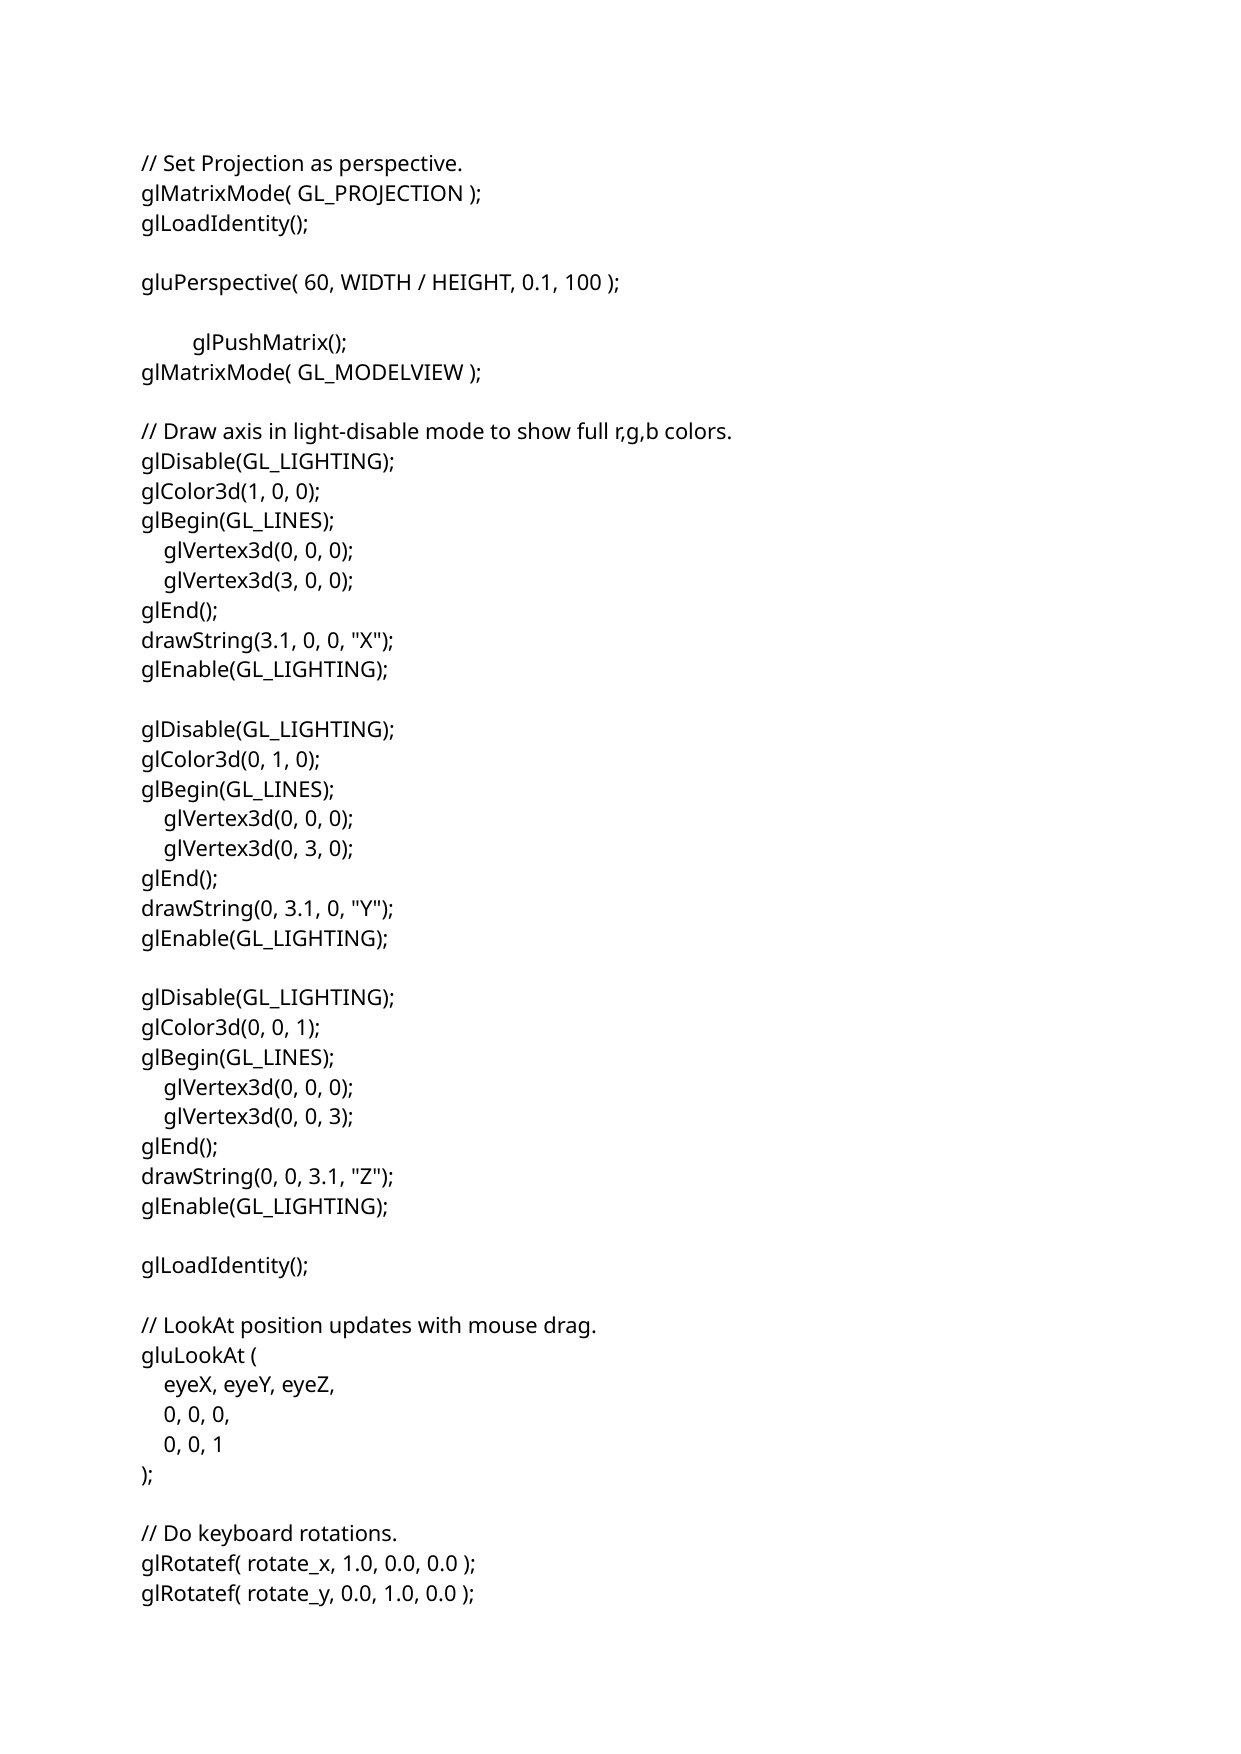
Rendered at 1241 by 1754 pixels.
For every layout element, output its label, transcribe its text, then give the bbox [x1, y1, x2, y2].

text // Do keyboard rotations. [118, 1518, 1122, 1548]
text glPushMatrix(); [118, 327, 1122, 356]
text glEnd(); [118, 1131, 1122, 1161]
text glEnd(); [118, 595, 1122, 624]
text // Draw axis in light-disable mode to show full r,g,b colors. [118, 416, 1122, 446]
text glBegin(GL_LINES); [118, 1042, 1122, 1071]
text glEnable(GL_LIGHTING); [118, 654, 1122, 684]
text glVertex3d(0, 0, 3); [118, 1101, 1122, 1131]
text glRotatef( rotate_y, 0.0, 1.0, 0.0 ); [118, 1578, 1122, 1608]
text drawString(0, 3.1, 0, "Y"); [118, 893, 1122, 922]
text 0, 0, 1 [118, 1429, 1122, 1459]
text gluLookAt ( [118, 1339, 1122, 1369]
text glVertex3d(3, 0, 0); [118, 565, 1122, 595]
text ); [118, 1459, 1122, 1488]
text gluPerspective( 60, WIDTH / HEIGHT, 0.1, 100 ); [118, 267, 1122, 297]
text // Set Projection as perspective. [118, 148, 1122, 178]
text glBegin(GL_LINES); [118, 505, 1122, 535]
text eyeX, eyeY, eyeZ, [118, 1369, 1122, 1399]
text glRotatef( rotate_x, 1.0, 0.0, 0.0 ); [118, 1548, 1122, 1578]
text glColor3d(0, 0, 1); [118, 1012, 1122, 1042]
text drawString(3.1, 0, 0, "X"); [118, 624, 1122, 654]
text glDisable(GL_LIGHTING); [118, 982, 1122, 1012]
text glVertex3d(0, 3, 0); [118, 833, 1122, 863]
text glLoadIdentity(); [118, 207, 1122, 237]
text // LookAt position updates with mouse drag. [118, 1310, 1122, 1339]
text glDisable(GL_LIGHTING); [118, 714, 1122, 744]
text glEnd(); [118, 863, 1122, 893]
text glVertex3d(0, 0, 0); [118, 1071, 1122, 1101]
text glColor3d(0, 1, 0); [118, 744, 1122, 773]
text glEnable(GL_LIGHTING); [118, 922, 1122, 952]
text glVertex3d(0, 0, 0); [118, 803, 1122, 833]
text drawString(0, 0, 3.1, "Z"); [118, 1161, 1122, 1191]
text glMatrixMode( GL_PROJECTION ); [118, 178, 1122, 207]
text glVertex3d(0, 0, 0); [118, 535, 1122, 565]
text glColor3d(1, 0, 0); [118, 476, 1122, 505]
text glLoadIdentity(); [118, 1250, 1122, 1280]
text glMatrixMode( GL_MODELVIEW ); [118, 356, 1122, 386]
text glEnable(GL_LIGHTING); [118, 1191, 1122, 1220]
text glBegin(GL_LINES); [118, 773, 1122, 803]
text 0, 0, 0, [118, 1399, 1122, 1429]
text glDisable(GL_LIGHTING); [118, 446, 1122, 476]
